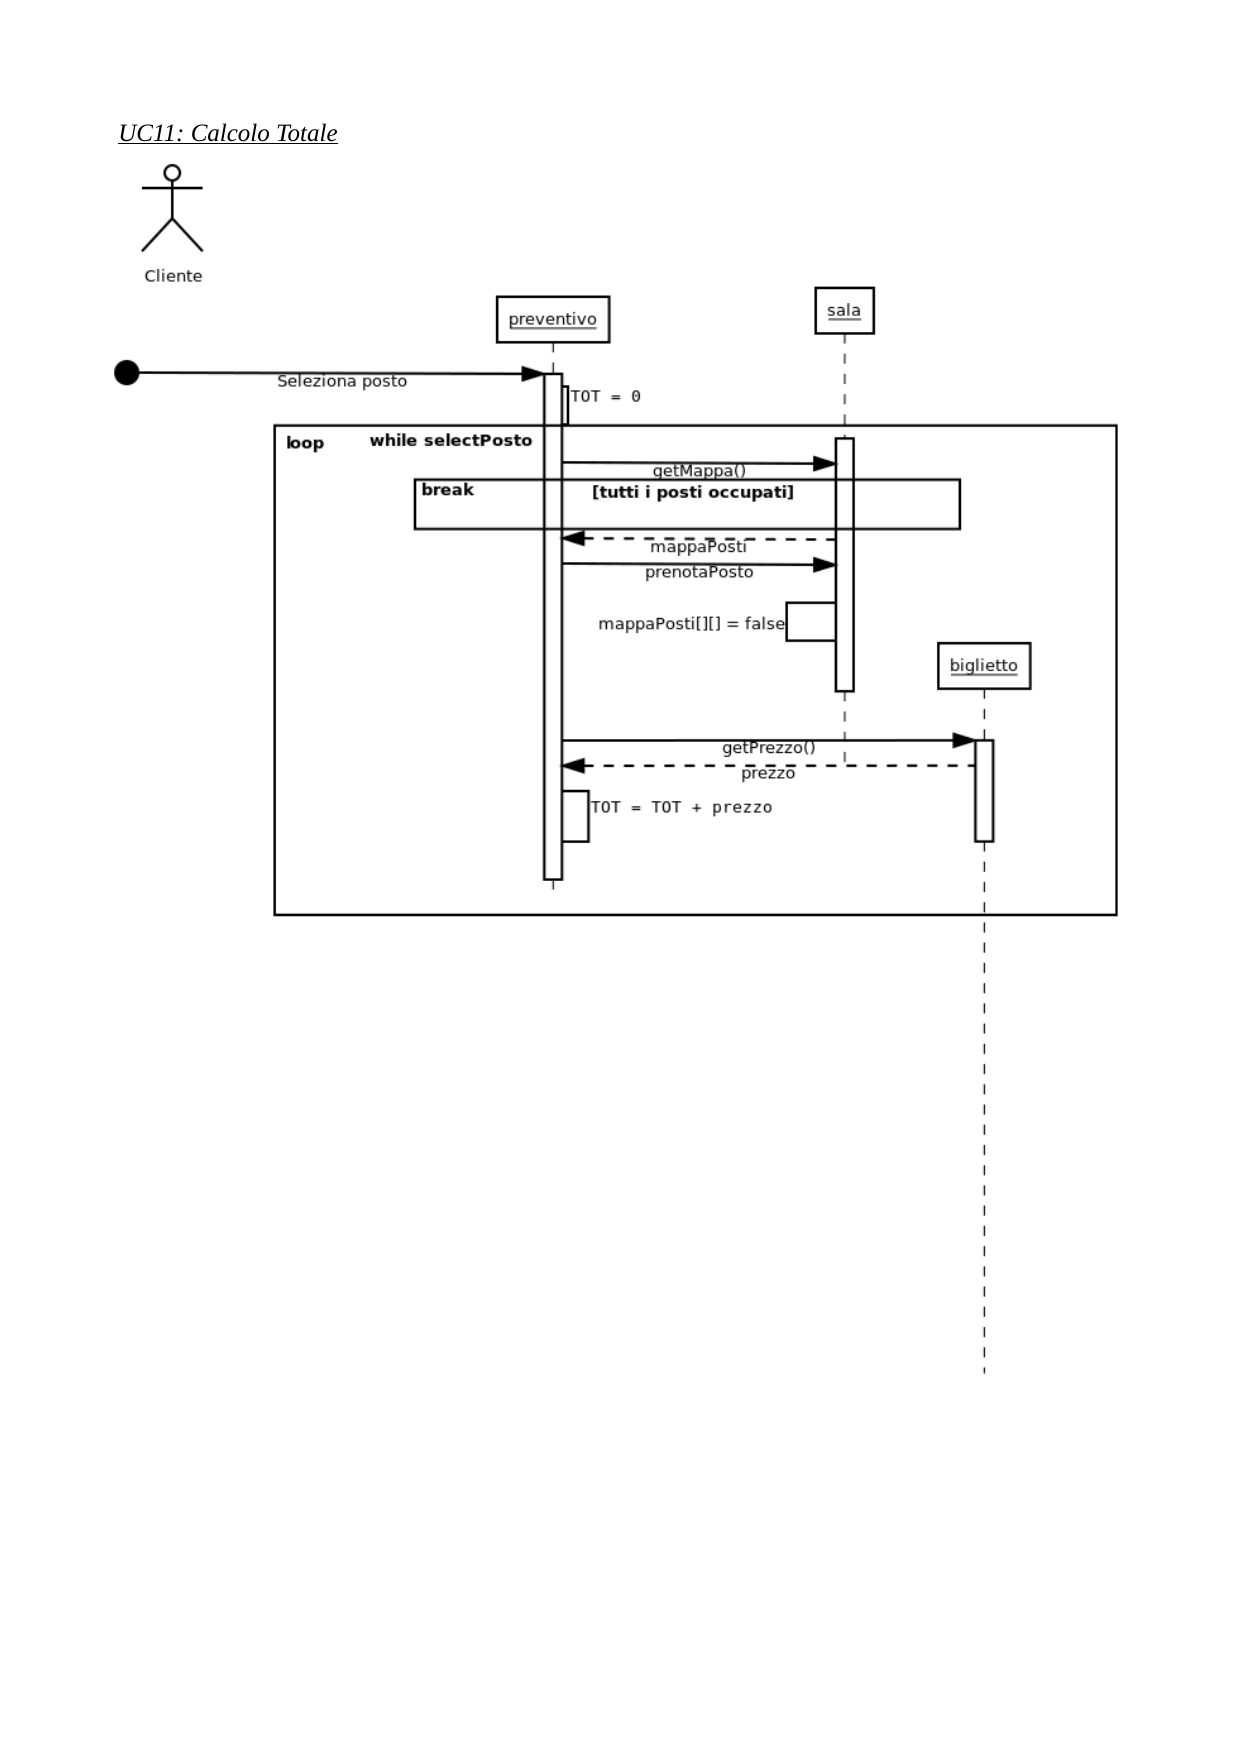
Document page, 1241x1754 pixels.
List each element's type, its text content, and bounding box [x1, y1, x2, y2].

text UC11: Calcolo Totale [118, 118, 1122, 147]
picture [113, 149, 1118, 1374]
